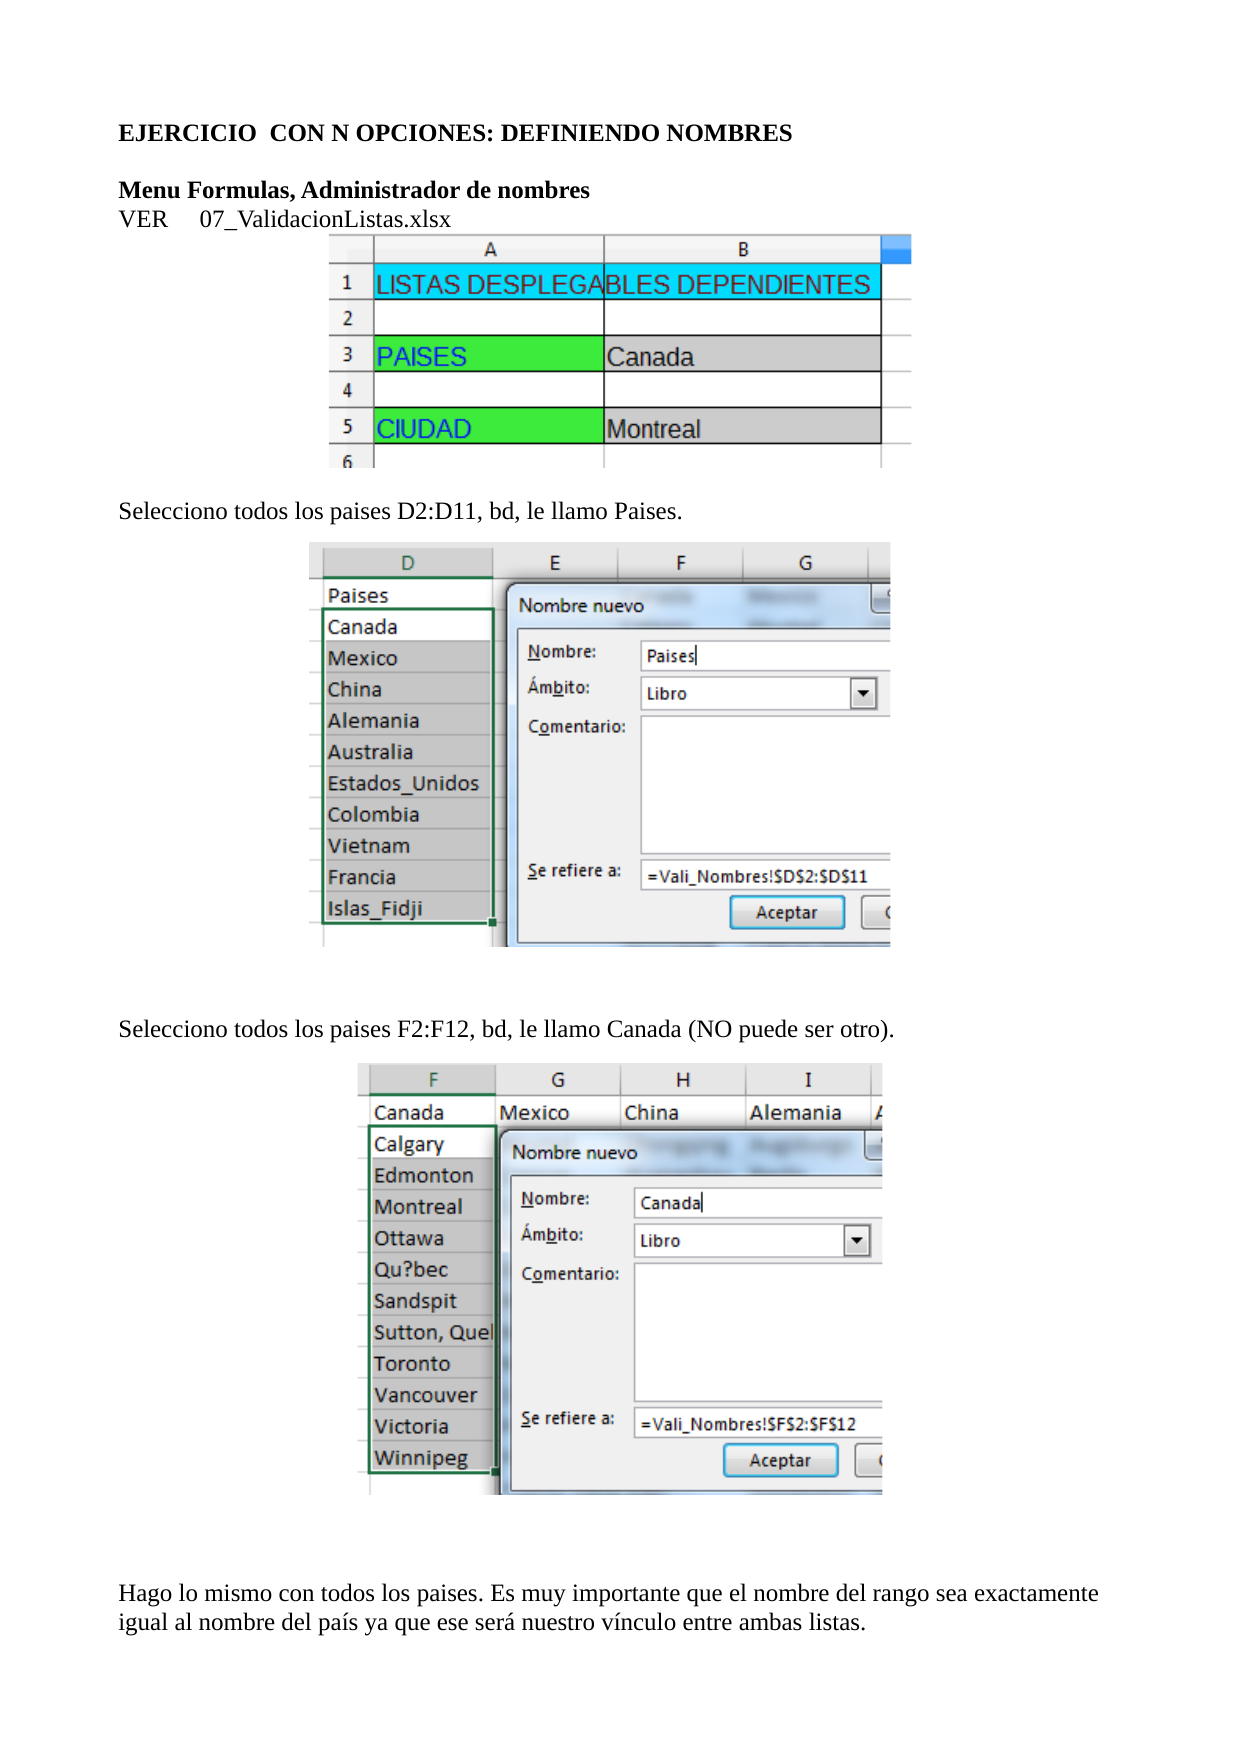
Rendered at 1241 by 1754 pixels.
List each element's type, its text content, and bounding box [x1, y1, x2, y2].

text Selecciono todos los paises F2:F12, bd, le llamo Canada (NO puede ser otro). [118, 1014, 1122, 1043]
text Menu Formulas, Administrador de nombres [118, 176, 1122, 204]
picture [309, 542, 891, 947]
picture [357, 1063, 883, 1495]
text EJERCICIO CON N OPCIONES: DEFINIENDO NOMBRES [118, 118, 1122, 147]
text VER 07_ValidacionListas.xlsx [118, 204, 1122, 233]
text Hago lo mismo con todos los paises. Es muy importante que el nombre del rango sea exactamente igual al nombre del país ya que ese será nuestro vínculo entre ambas listas. [118, 1578, 1122, 1635]
picture [328, 233, 912, 468]
text Selecciono todos los paises D2:D11, bd, le llamo Paises. [118, 496, 1122, 525]
